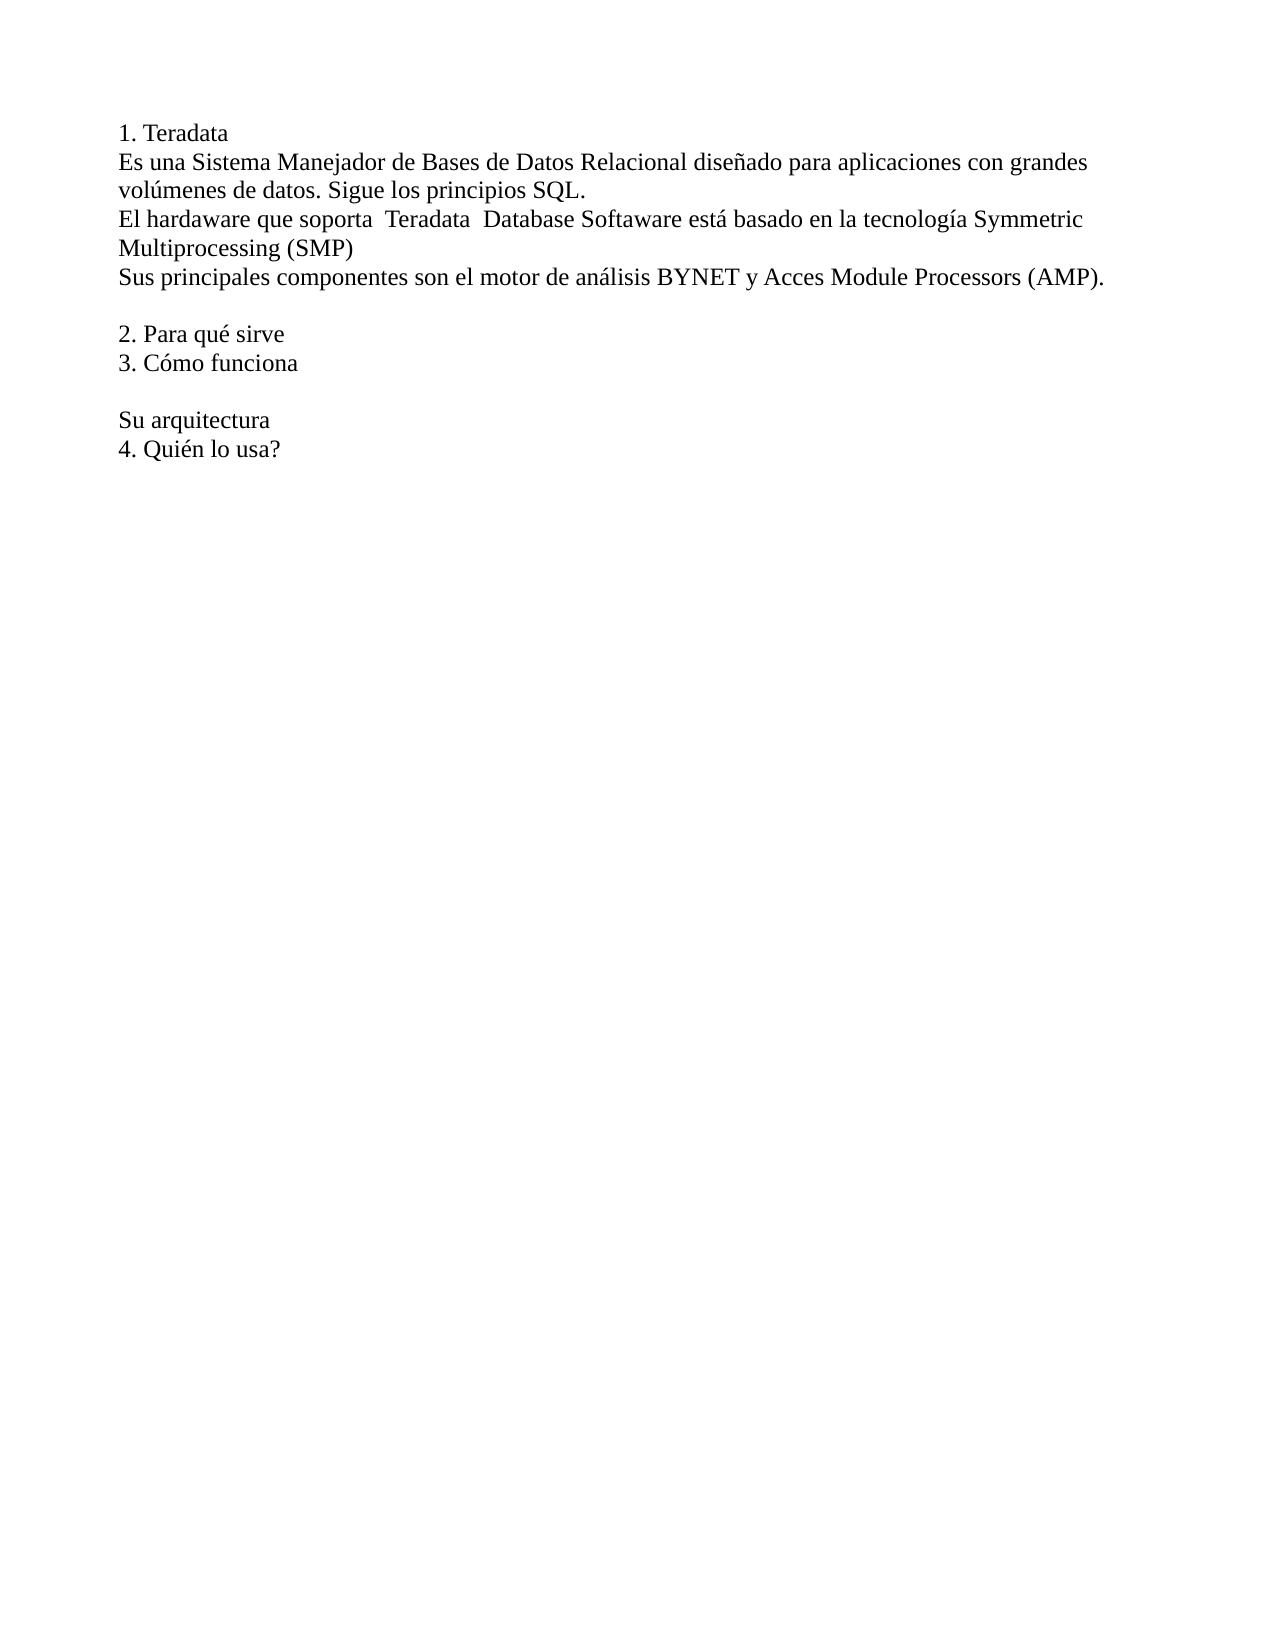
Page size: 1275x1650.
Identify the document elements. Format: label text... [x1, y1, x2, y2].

text 4. Quién lo usa? [118, 434, 1157, 463]
text Su arquitectura [118, 406, 1157, 434]
text 3. Cómo funciona [118, 348, 1157, 377]
text Es una Sistema Manejador de Bases de Datos Relacional diseñado para aplicaciones con grandes volúmenes de datos. Sigue los principios SQL. [118, 147, 1157, 204]
text El hardaware que soporta Teradata Database Softaware está basado en la tecnología Symmetric Multiprocessing (SMP) [118, 204, 1157, 262]
text 2. Para qué sirve [118, 319, 1157, 348]
text Sus principales componentes son el motor de análisis BYNET y Acces Module Processors (AMP). [118, 262, 1157, 291]
text 1. Teradata [118, 118, 1157, 147]
